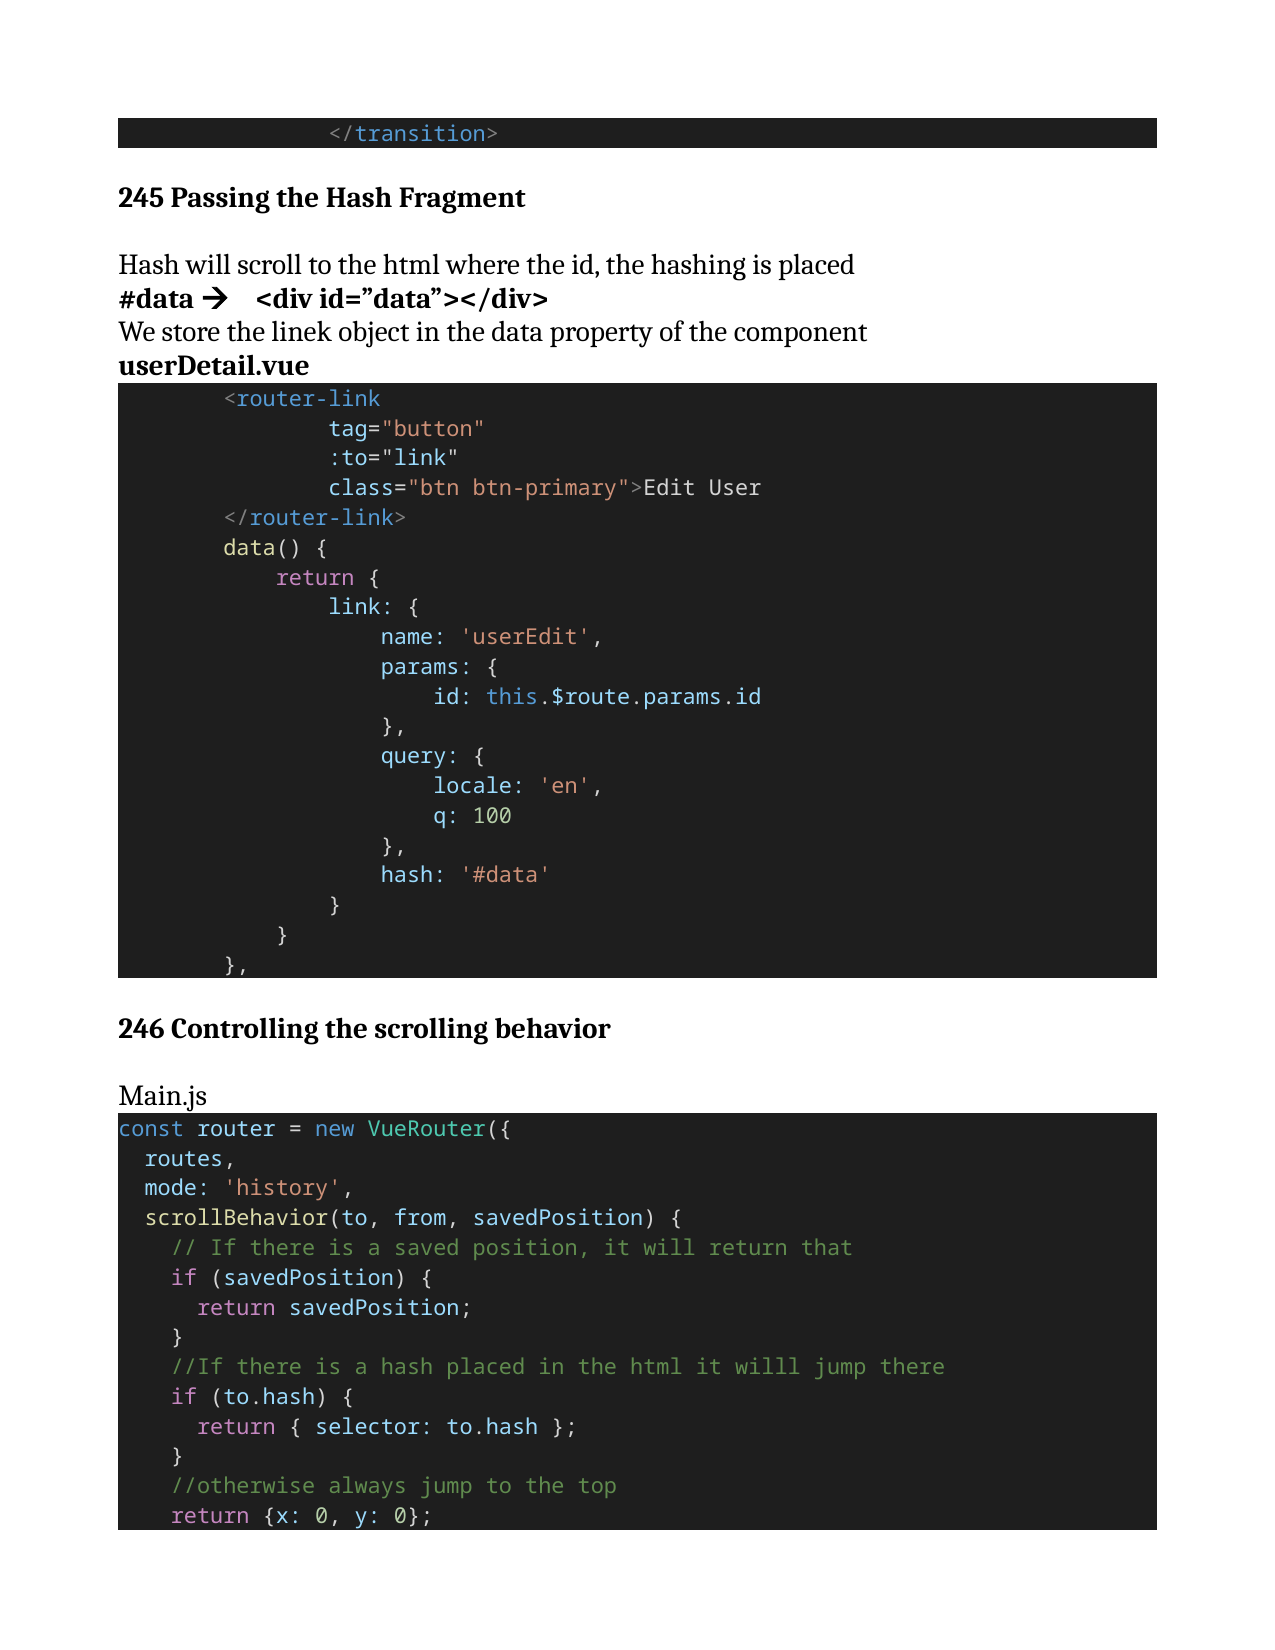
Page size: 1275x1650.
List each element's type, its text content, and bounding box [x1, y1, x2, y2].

text 246 Controlling the scrolling behavior [118, 1012, 1157, 1046]
text Main.js [118, 1079, 1157, 1113]
text //otherwise always jump to the top [118, 1470, 1157, 1500]
text return { [118, 561, 1157, 591]
text We store the linek object in the data property of the component [118, 316, 1157, 349]
text userDetail.vue [118, 349, 1157, 383]
text //If there is a hash placed in the html it willl jump there [118, 1351, 1157, 1381]
text Hash will scroll to the html where the id, the hashing is placed [118, 248, 1157, 282]
text } [118, 1440, 1157, 1470]
text </transition> [118, 118, 1157, 148]
text query: { [118, 740, 1157, 770]
text id: this.$route.params.id [118, 681, 1157, 710]
text :to="link" [118, 442, 1157, 472]
text }, [118, 949, 1157, 978]
text hash: '#data' [118, 859, 1157, 889]
text routes, [118, 1142, 1157, 1172]
text // If there is a saved position, it will return that [118, 1232, 1157, 1262]
text }, [118, 710, 1157, 740]
text data() { [118, 532, 1157, 561]
text 245 Passing the Hash Fragment [118, 181, 1157, 215]
text } [118, 1321, 1157, 1351]
text scrollBehavior(to, from, savedPosition) { [118, 1202, 1157, 1232]
text q: 100 [118, 800, 1157, 829]
text if (savedPosition) { [118, 1262, 1157, 1291]
text mode: 'history', [118, 1172, 1157, 1202]
text }, [118, 829, 1157, 859]
text return {x: 0, y: 0}; [118, 1500, 1157, 1530]
text locale: 'en', [118, 770, 1157, 800]
text const router = new VueRouter({ [118, 1113, 1157, 1142]
text #data  <div id=”data”></div> [118, 282, 1157, 316]
text class="btn btn-primary">Edit User [118, 472, 1157, 502]
text <router-link [118, 383, 1157, 412]
text link: { [118, 591, 1157, 621]
text if (to.hash) { [118, 1381, 1157, 1411]
text return savedPosition; [118, 1291, 1157, 1321]
text } [118, 919, 1157, 949]
text return { selector: to.hash }; [118, 1411, 1157, 1440]
text tag="button" [118, 412, 1157, 442]
text name: 'userEdit', [118, 621, 1157, 651]
text } [118, 889, 1157, 919]
text params: { [118, 651, 1157, 681]
text </router-link> [118, 502, 1157, 532]
